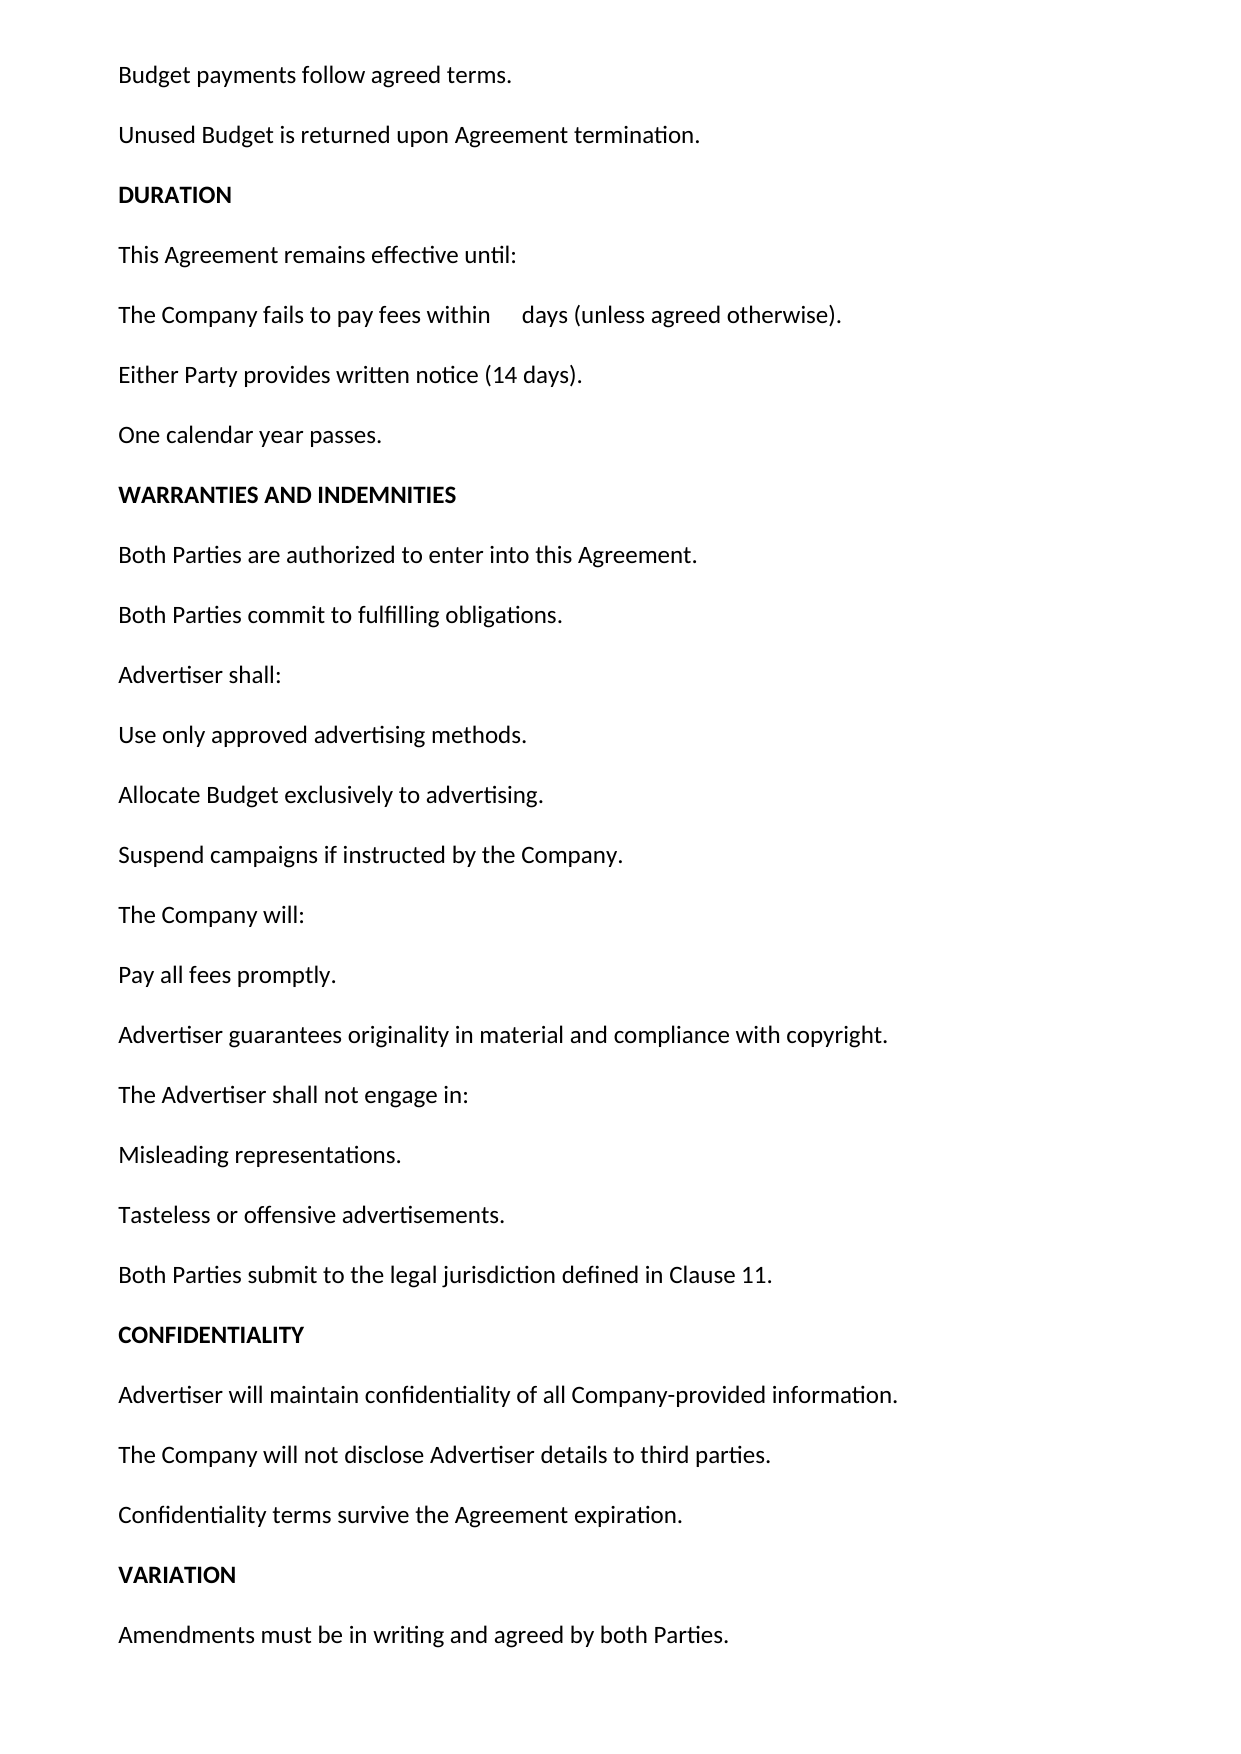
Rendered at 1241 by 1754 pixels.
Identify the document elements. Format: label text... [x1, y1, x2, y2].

text Advertiser will maintain confidentiality of all Company-provided information. [118, 1379, 1181, 1409]
text Budget payments follow agreed terms. [118, 59, 1181, 89]
text Both Parties are authorized to enter into this Agreement. [118, 539, 1181, 569]
text Confidentiality terms survive the Agreement expiration. [118, 1499, 1181, 1529]
text The Company fails to pay fees within days (unless agreed otherwise). [118, 299, 1181, 329]
text The Advertiser shall not engage in: [118, 1079, 1181, 1109]
text DURATION [118, 179, 1181, 209]
text Amendments must be in writing and agreed by both Parties. [118, 1619, 1181, 1649]
text Advertiser shall: [118, 659, 1181, 689]
text Either Party provides written notice (14 days). [118, 359, 1181, 389]
text Tasteless or offensive advertisements. [118, 1199, 1181, 1229]
text One calendar year passes. [118, 419, 1181, 449]
text VARIATION [118, 1559, 1181, 1589]
text Both Parties submit to the legal jurisdiction defined in Clause 11. [118, 1259, 1181, 1289]
text WARRANTIES AND INDEMNITIES [118, 479, 1181, 509]
text Allocate Budget exclusively to advertising. [118, 779, 1181, 809]
text Use only approved advertising methods. [118, 719, 1181, 749]
text Both Parties commit to fulfilling obligations. [118, 599, 1181, 629]
text Pay all fees promptly. [118, 959, 1181, 989]
text CONFIDENTIALITY [118, 1319, 1181, 1349]
text The Company will: [118, 899, 1181, 929]
text The Company will not disclose Advertiser details to third parties. [118, 1439, 1181, 1469]
text Advertiser guarantees originality in material and compliance with copyright. [118, 1019, 1181, 1049]
text Suspend campaigns if instructed by the Company. [118, 839, 1181, 869]
text Misleading representations. [118, 1139, 1181, 1169]
text Unused Budget is returned upon Agreement termination. [118, 119, 1181, 149]
text This Agreement remains effective until: [118, 239, 1181, 269]
